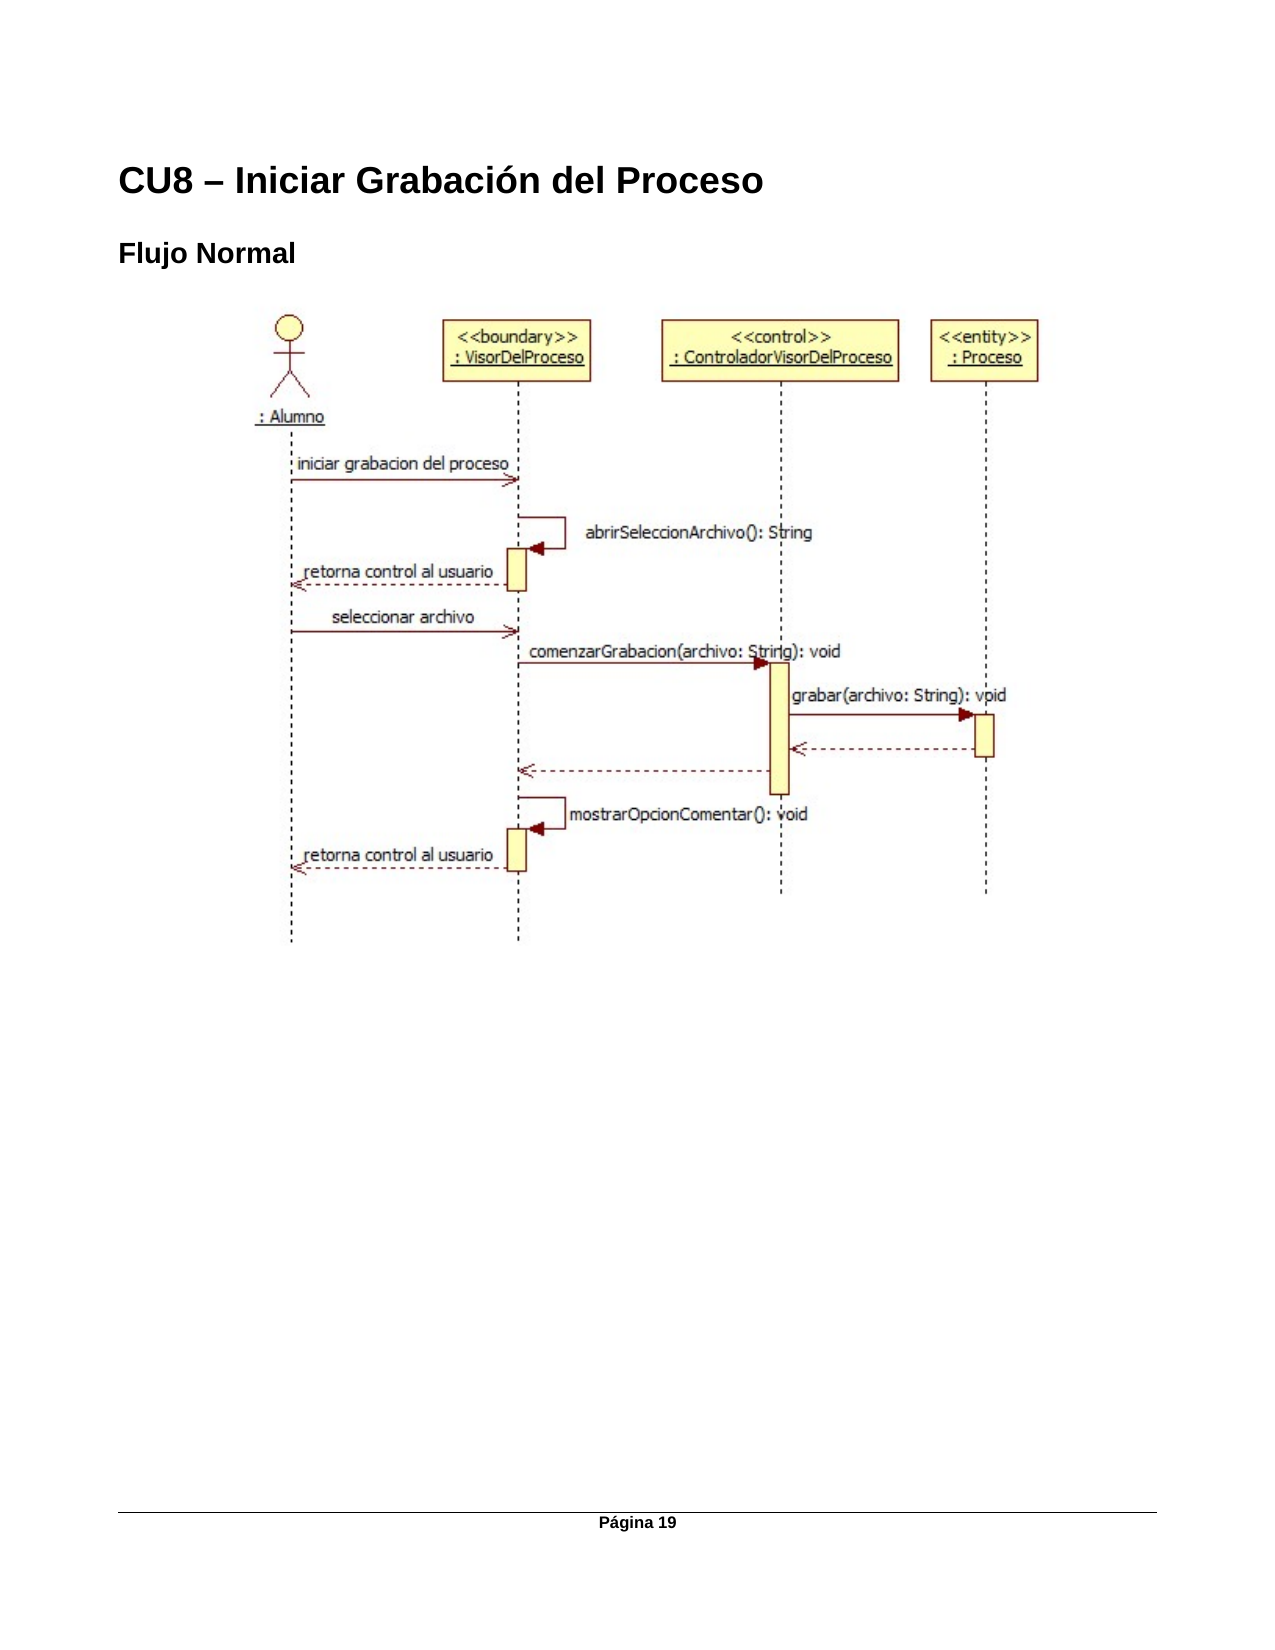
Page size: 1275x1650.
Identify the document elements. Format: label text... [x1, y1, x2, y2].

subtitle CU8 – Iniciar Grabación del Proceso [118, 160, 1157, 202]
subtitle Flujo Normal [118, 237, 1157, 270]
picture [205, 283, 1070, 974]
